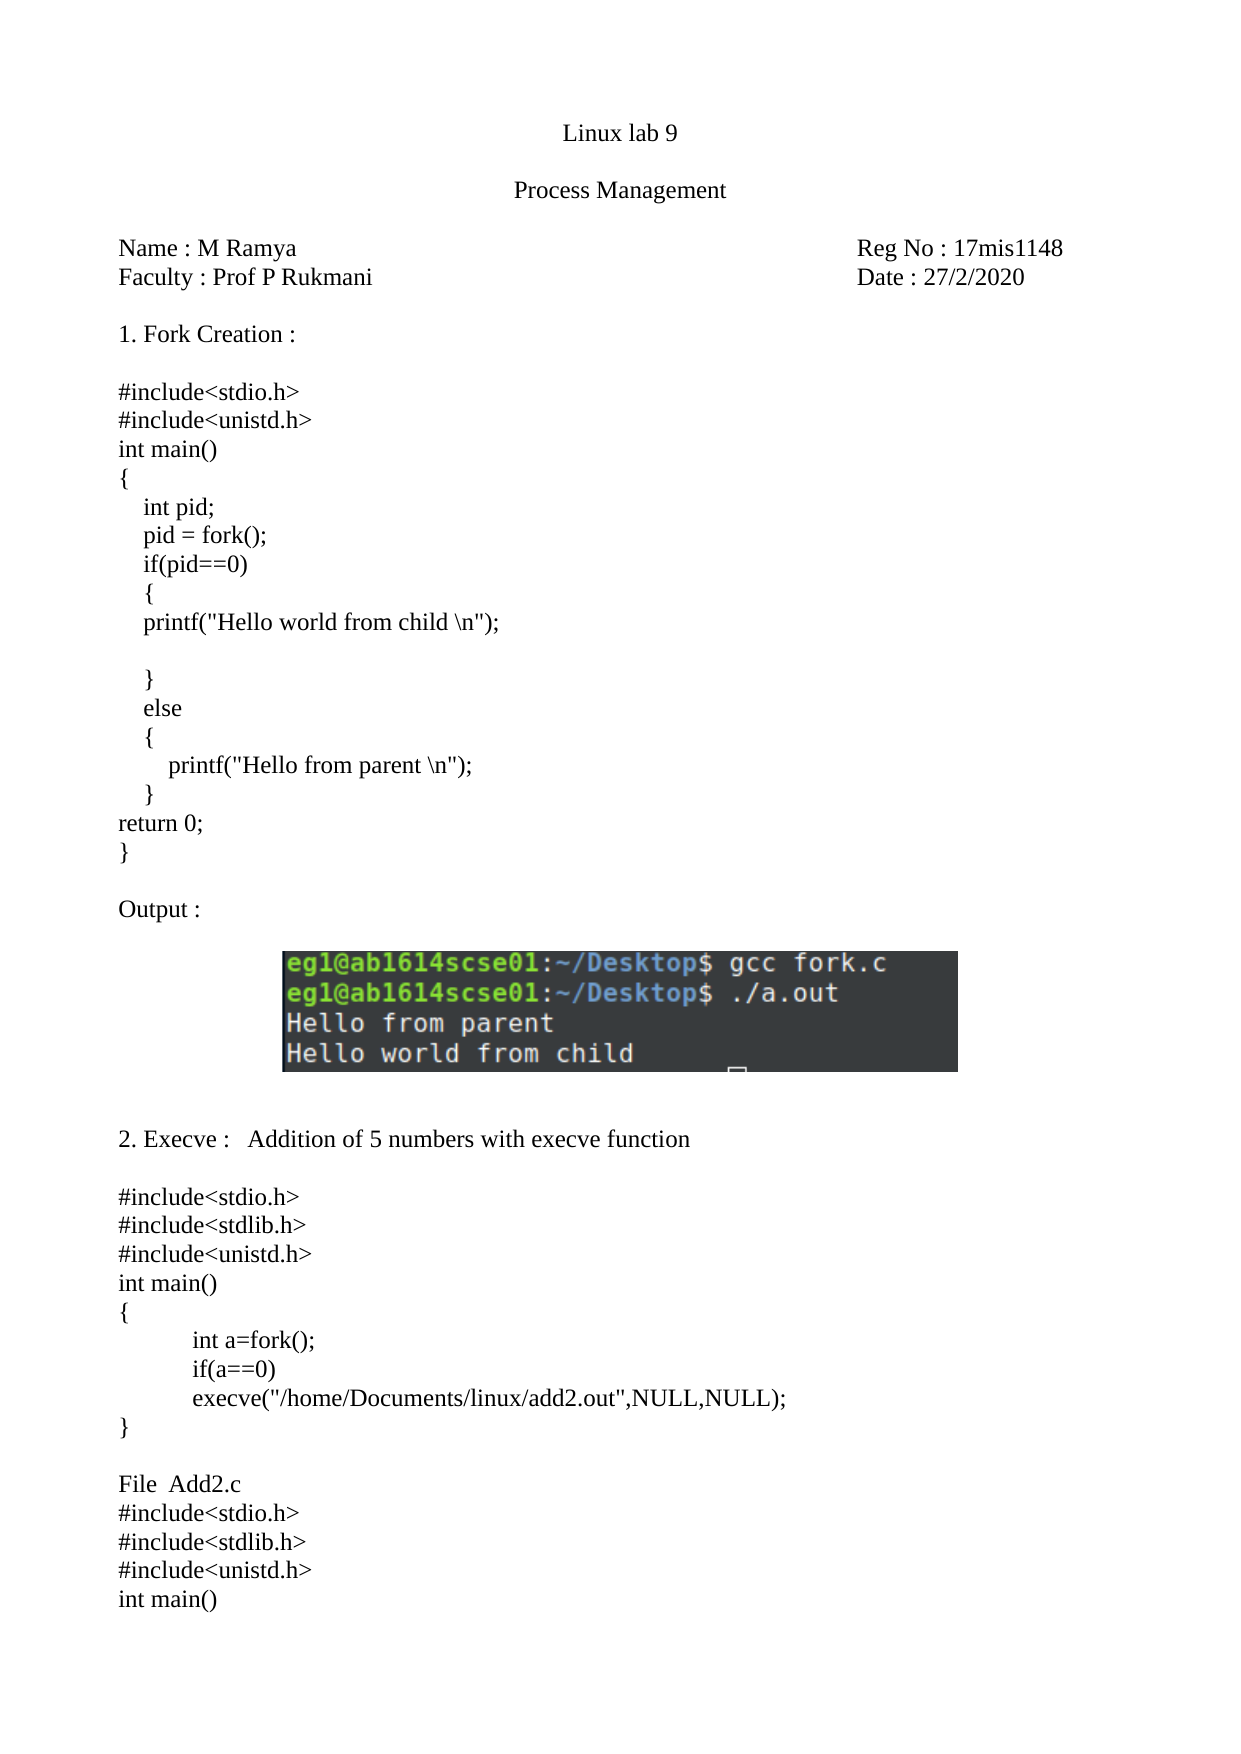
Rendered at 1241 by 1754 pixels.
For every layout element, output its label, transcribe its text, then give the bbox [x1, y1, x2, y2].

text #include<stdio.h> [118, 1498, 1122, 1527]
text execve("/home/Documents/linux/add2.out",NULL,NULL); [118, 1383, 1122, 1412]
text #include<stdlib.h> [118, 1211, 1122, 1239]
text } [118, 837, 1122, 866]
text } [118, 779, 1122, 808]
text #include<unistd.h> [118, 1556, 1122, 1584]
text if(pid==0) [118, 549, 1122, 578]
text #include<stdio.h> [118, 1182, 1122, 1211]
text } [118, 1412, 1122, 1441]
picture [282, 951, 958, 1072]
text 2. Execve : Addition of 5 numbers with execve function [118, 1124, 1122, 1153]
text if(a==0) [118, 1354, 1122, 1383]
text else [118, 693, 1122, 722]
text int main() [118, 1584, 1122, 1613]
text printf("Hello from parent \n"); [118, 751, 1122, 779]
text #include<stdio.h> [118, 377, 1122, 406]
text { [118, 1297, 1122, 1326]
text Output : [118, 894, 1122, 923]
text pid = fork(); [118, 521, 1122, 549]
text int pid; [118, 492, 1122, 521]
text return 0; [118, 808, 1122, 837]
text { [118, 463, 1122, 492]
text int main() [118, 434, 1122, 463]
text File Add2.c [118, 1469, 1122, 1498]
text #include<stdlib.h> [118, 1527, 1122, 1556]
text { [118, 578, 1122, 607]
text 1. Fork Creation : [118, 319, 1122, 348]
text int a=fork(); [118, 1326, 1122, 1354]
text int main() [118, 1268, 1122, 1297]
text Name : M Ramya Reg No : 17mis1148 [118, 233, 1122, 262]
text #include<unistd.h> [118, 1239, 1122, 1268]
text Linux lab 9 [118, 118, 1122, 147]
text { [118, 722, 1122, 751]
text } [118, 664, 1122, 693]
text Process Management [118, 176, 1122, 204]
text printf("Hello world from child \n"); [118, 607, 1122, 636]
text Faculty : Prof P Rukmani Date : 27/2/2020 [118, 262, 1122, 291]
text #include<unistd.h> [118, 406, 1122, 434]
